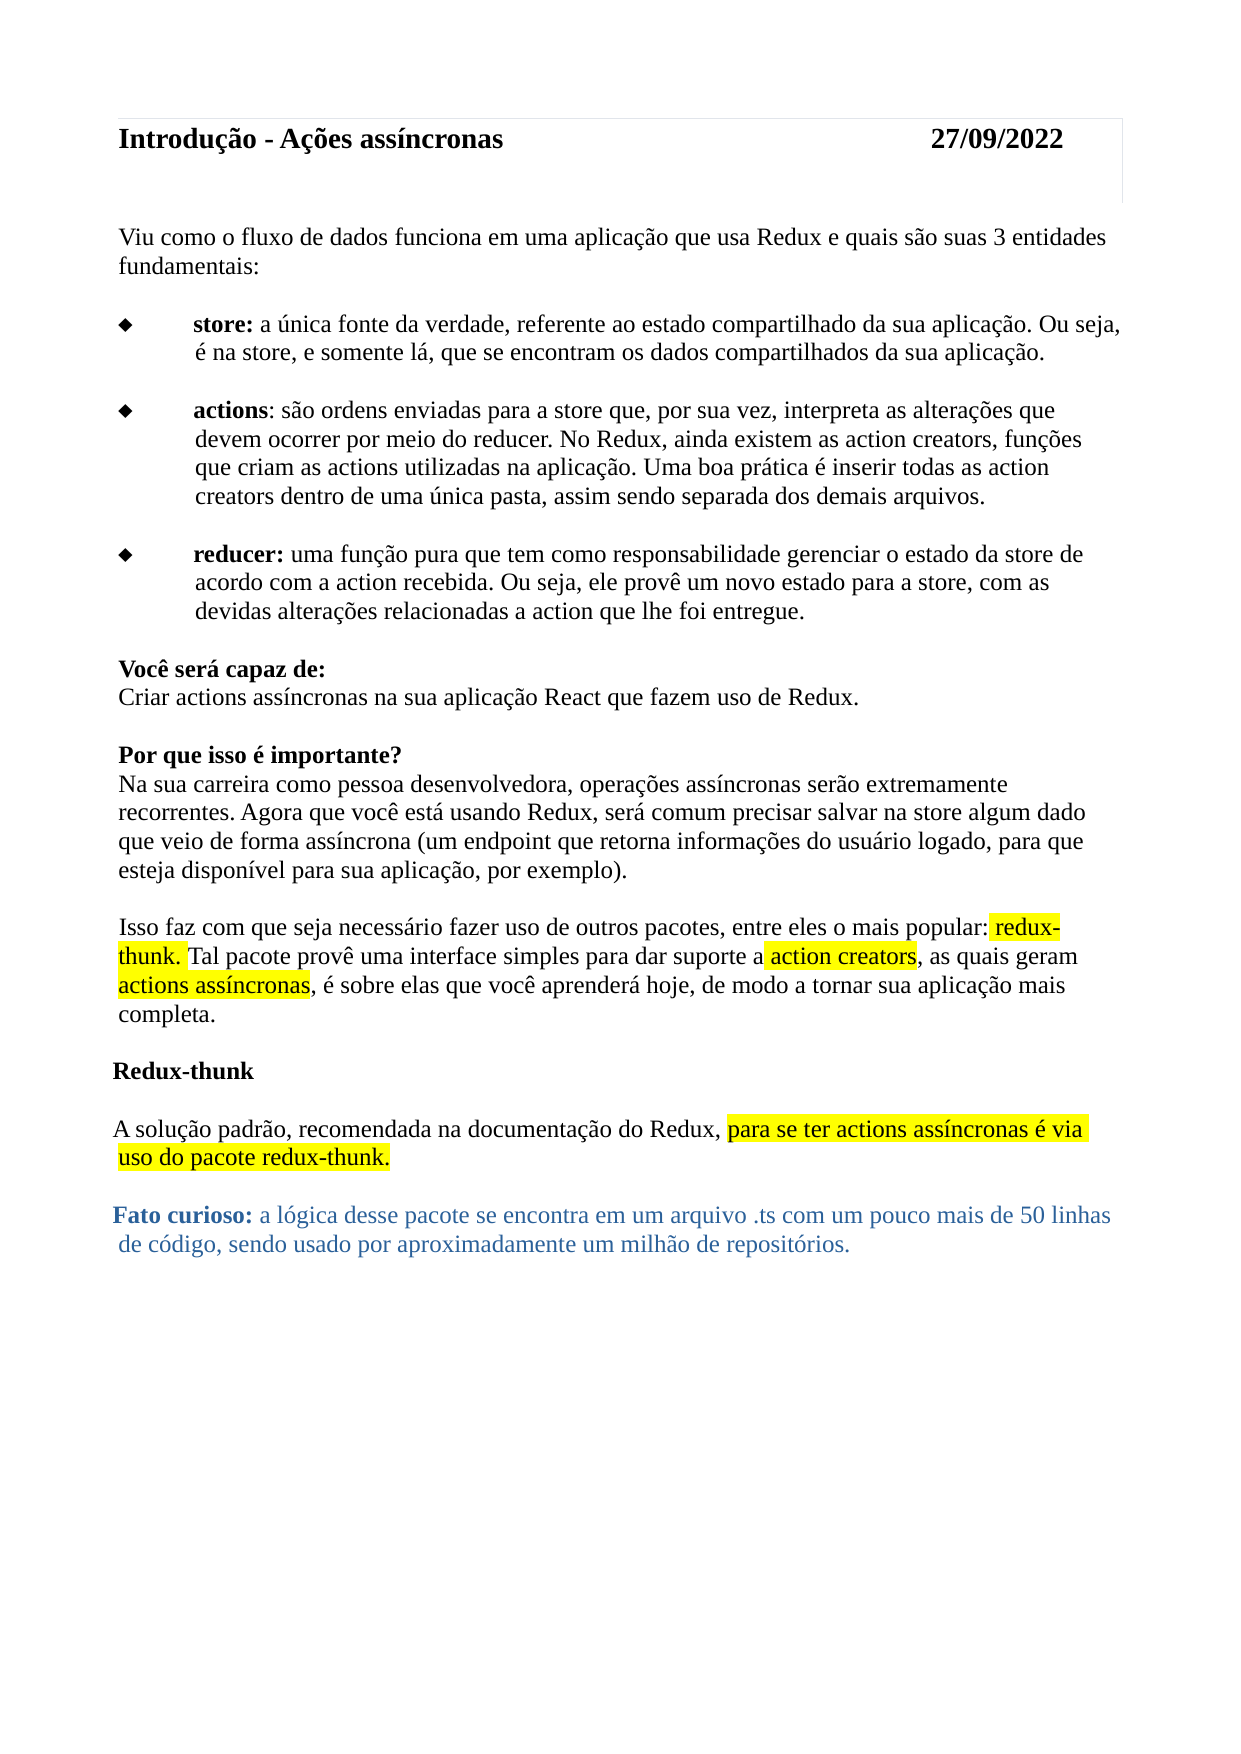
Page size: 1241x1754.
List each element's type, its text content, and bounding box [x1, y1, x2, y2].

list actions: são ordens enviadas para a store que, por sua vez, interpreta as alterações que devem ocorrer por meio do reducer. No Redux, ainda existem as action creators, funções que criam as actions utilizadas na aplicação. Uma boa prática é inserir todas as action creators dentro de uma única pasta, assim sendo separada dos demais arquivos. [118, 395, 1122, 510]
text Na sua carreira como pessoa desenvolvedora, operações assíncronas serão extremamente recorrentes. Agora que você está usando Redux, será comum precisar salvar na store algum dado que veio de forma assíncrona (um endpoint que retorna informações do usuário logado, para que esteja disponível para sua aplicação, por exemplo). [118, 769, 1122, 884]
list store: a única fonte da verdade, referente ao estado compartilhado da sua aplicação. Ou seja, é na store, e somente lá, que se encontram os dados compartilhados da sua aplicação. [118, 309, 1122, 366]
text Redux-thunk [112, 1056, 1122, 1085]
list reducer: uma função pura que tem como responsabilidade gerenciar o estado da store de acordo com a action recebida. Ou seja, ele provê um novo estado para a store, com as devidas alterações relacionadas a action que lhe foi entregue. [118, 539, 1122, 625]
text Você será capaz de: [118, 654, 1122, 682]
subtitle Introdução - Ações assíncronas 27/09/2022 [118, 119, 1122, 155]
text Viu como o fluxo de dados funciona em uma aplicação que usa Redux e quais são suas 3 entidades fundamentais: [118, 222, 1122, 280]
text Fato curioso: a lógica desse pacote se encontra em um arquivo .ts com um pouco mais de 50 linhas de código, sendo usado por aproximadamente um milhão de repositórios. [112, 1200, 1122, 1257]
text Criar actions assíncronas na sua aplicação React que fazem uso de Redux. [118, 682, 1122, 711]
text Isso faz com que seja necessário fazer uso de outros pacotes, entre eles o mais popular: redux-thunk. Tal pacote provê uma interface simples para dar suporte a action creators, as quais geram actions assíncronas, é sobre elas que você aprenderá hoje, de modo a tornar sua aplicação mais completa. [112, 912, 1122, 1027]
text A solução padrão, recomendada na documentação do Redux, para se ter actions assíncronas é via uso do pacote redux-thunk. [112, 1114, 1122, 1171]
text Por que isso é importante? [118, 740, 1122, 769]
